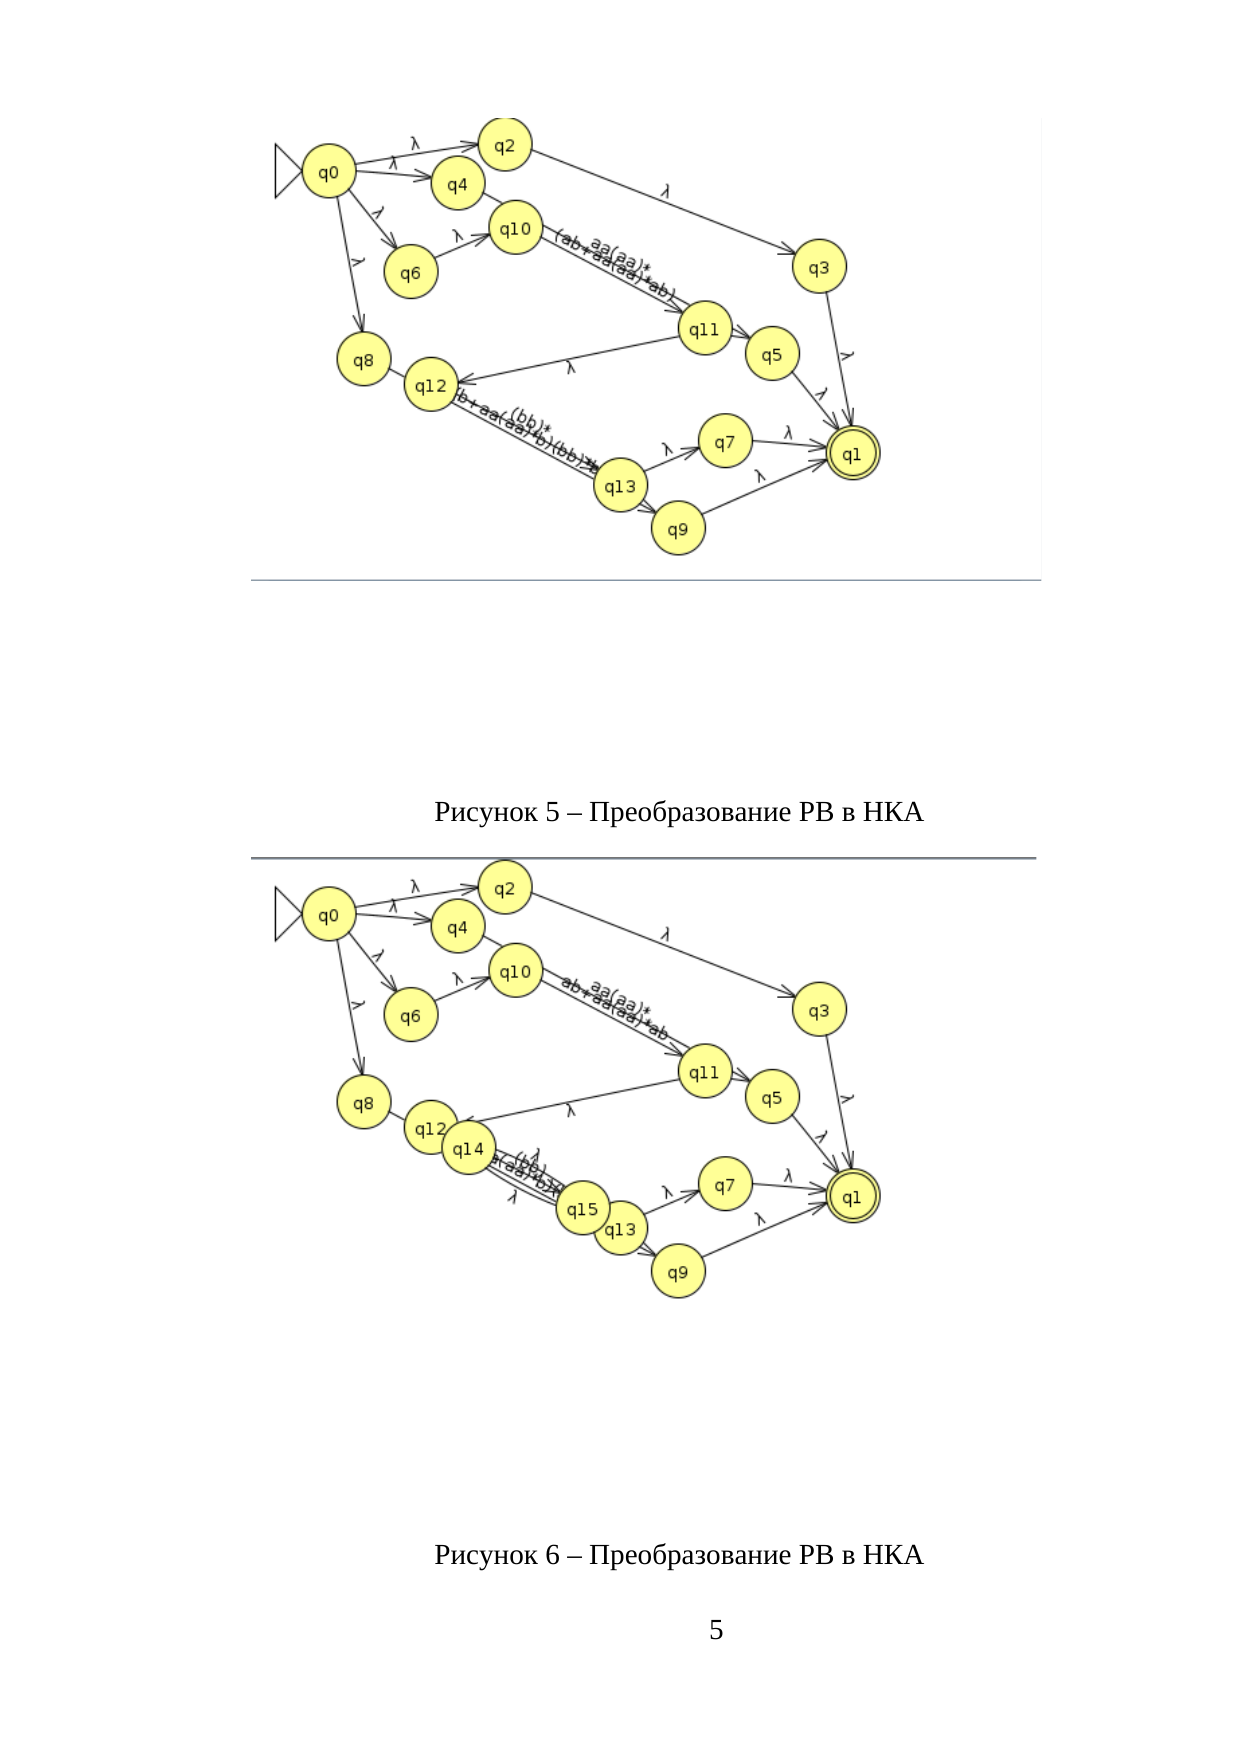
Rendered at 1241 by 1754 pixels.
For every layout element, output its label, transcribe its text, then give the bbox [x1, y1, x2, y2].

picture [251, 857, 1037, 1320]
text Рисунок 6 – Преобразование РВ в НКА [177, 1537, 1181, 1571]
text Рисунок 5 – Преобразование РВ в НКА [177, 794, 1181, 828]
picture [251, 118, 1042, 581]
